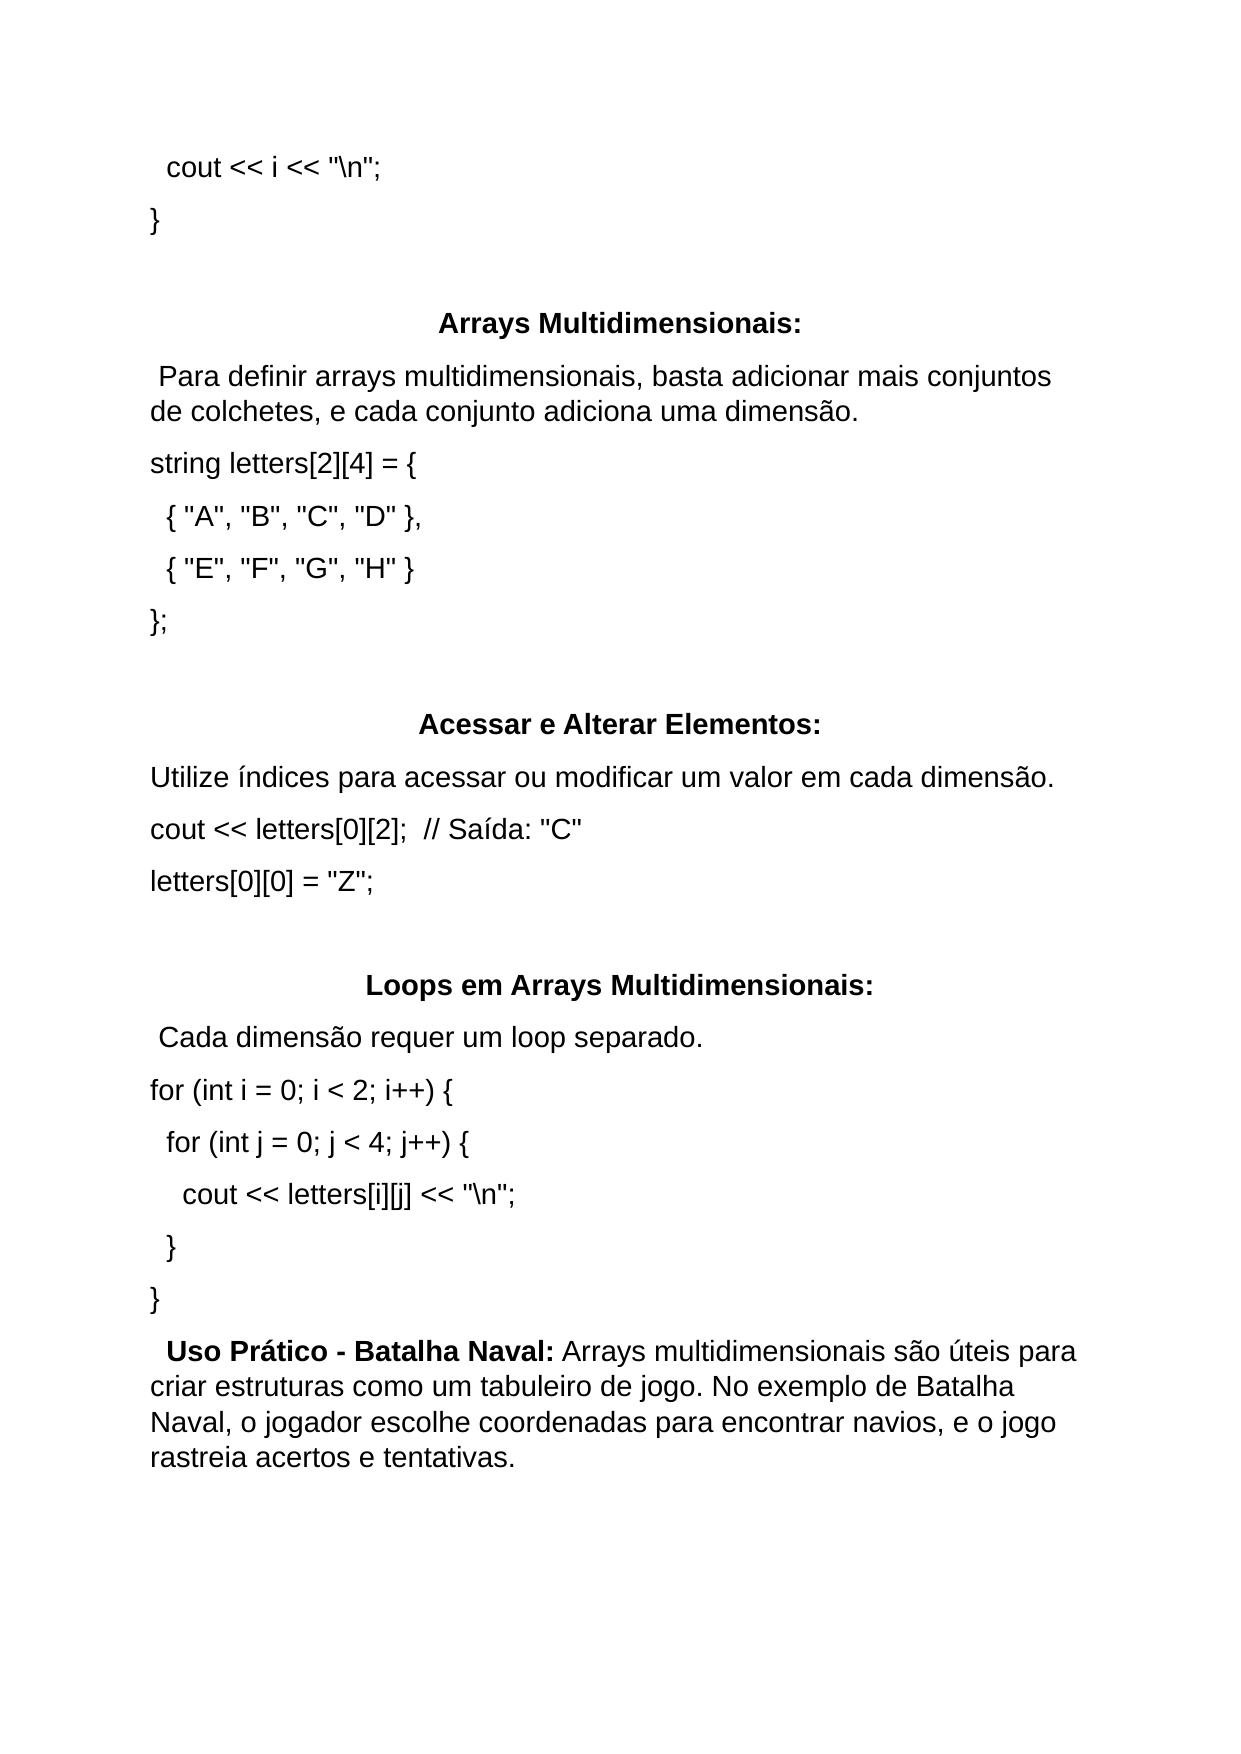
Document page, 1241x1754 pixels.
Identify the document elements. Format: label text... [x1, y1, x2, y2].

text } [150, 1281, 1090, 1315]
text { "E", "F", "G", "H" } [150, 551, 1090, 584]
text letters[0][0] = "Z"; [150, 864, 1090, 897]
text Uso Prático - Batalha Naval: Arrays multidimensionais são úteis para criar estruturas como um tabuleiro de jogo. No exemplo de Batalha Naval, o jogador escolhe coordenadas para encontrar navios, e o jogo rastreia acertos e tentativas. [150, 1334, 1090, 1474]
text cout << letters[0][2]; // Saída: "C" [150, 812, 1090, 845]
text for (int i = 0; i < 2; i++) { [150, 1073, 1090, 1106]
text Loops em Arrays Multidimensionais: [150, 968, 1090, 1002]
text for (int j = 0; j < 4; j++) { [150, 1125, 1090, 1158]
text Arrays Multidimensionais: [150, 307, 1090, 340]
text cout << i << "\n"; [150, 150, 1090, 183]
text }; [150, 603, 1090, 637]
text } [150, 202, 1090, 236]
text Acessar e Alterar Elementos: [150, 707, 1090, 741]
text { "A", "B", "C", "D" }, [150, 499, 1090, 532]
text cout << letters[i][j] << "\n"; [150, 1177, 1090, 1211]
text string letters[2][4] = { [150, 446, 1090, 480]
text Para definir arrays multidimensionais, basta adicionar mais conjuntos de colchetes, e cada conjunto adiciona uma dimensão. [150, 359, 1090, 428]
text } [150, 1229, 1090, 1263]
text Cada dimensão requer um loop separado. [150, 1021, 1090, 1054]
text Utilize índices para acessar ou modificar um valor em cada dimensão. [150, 759, 1090, 793]
